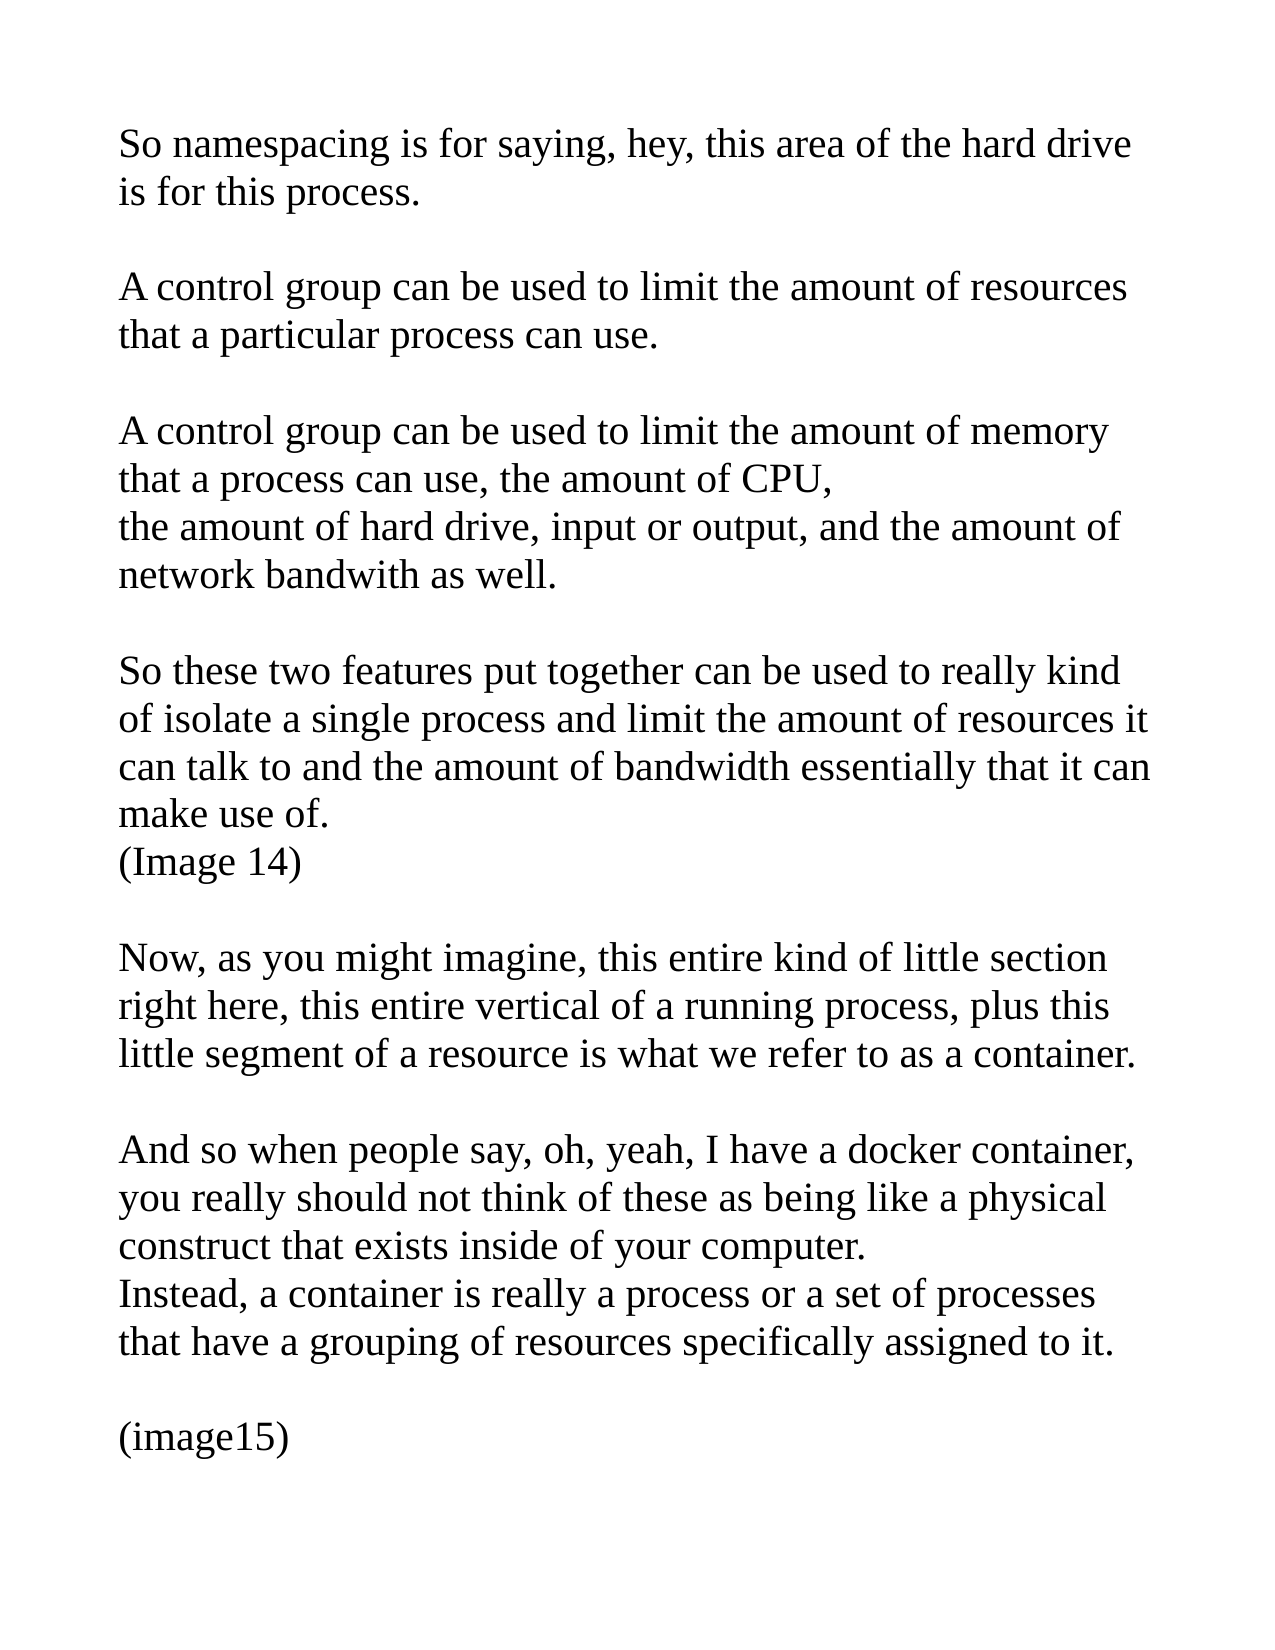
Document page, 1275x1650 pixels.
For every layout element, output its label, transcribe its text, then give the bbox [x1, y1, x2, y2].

text So these two features put together can be used to really kind of isolate a single process and limit the amount of resources it can talk to and the amount of bandwidth essentially that it can make use of. [118, 645, 1157, 837]
text Now, as you might imagine, this entire kind of little section right here, this entire vertical of a running process, plus this little segment of a resource is what we refer to as a container. [118, 933, 1157, 1076]
text And so when people say, oh, yeah, I have a docker container, you really should not think of these as being like a physical construct that exists inside of your computer. [118, 1124, 1157, 1268]
text So namespacing is for saying, hey, this area of the hard drive is for this process. [118, 118, 1157, 214]
text (Image 14) [118, 837, 1157, 885]
text the amount of hard drive, input or output, and the amount of network bandwith as well. [118, 501, 1157, 597]
text A control group can be used to limit the amount of resources that a particular process can use. [118, 262, 1157, 358]
text (image15) [118, 1412, 1157, 1460]
text A control group can be used to limit the amount of memory that a process can use, the amount of CPU, [118, 406, 1157, 501]
text Instead, a container is really a process or a set of processes that have a grouping of resources specifically assigned to it. [118, 1268, 1157, 1364]
